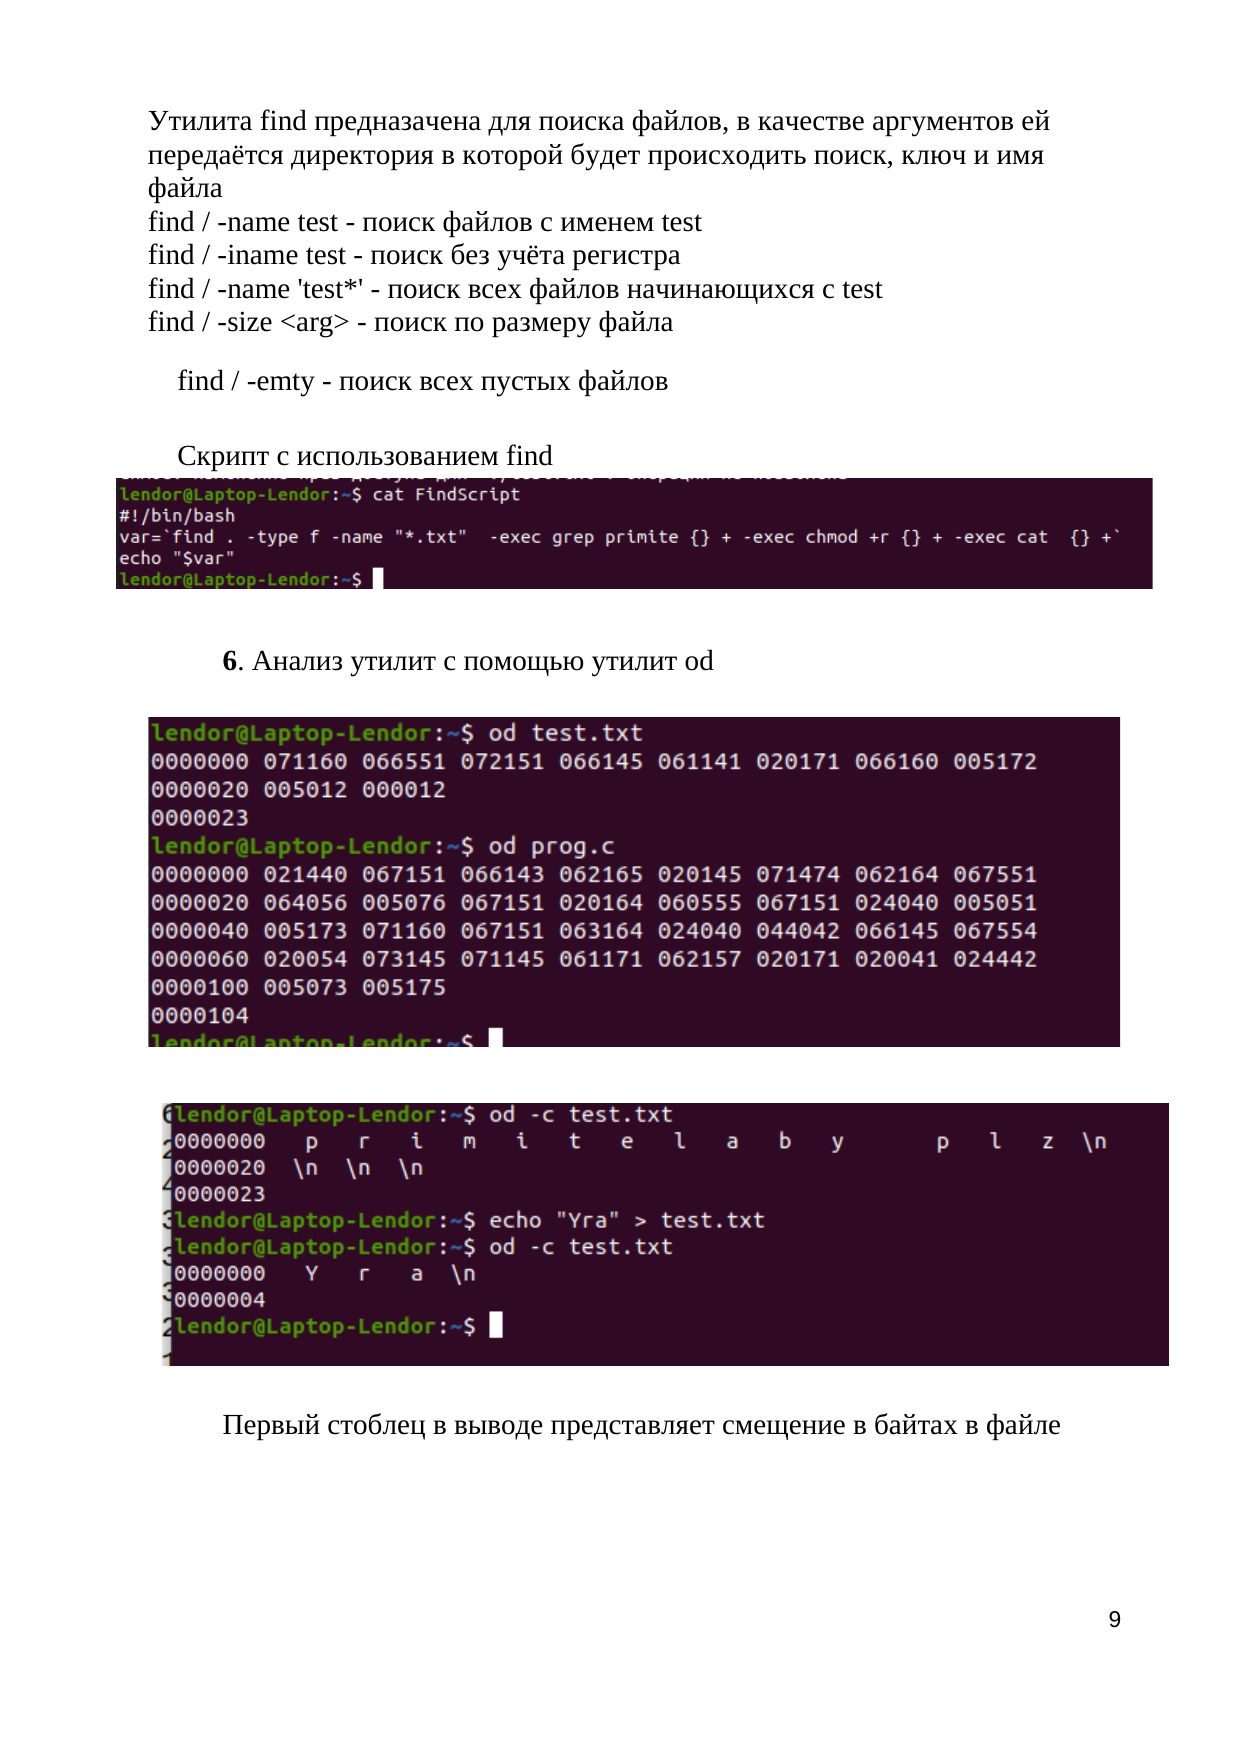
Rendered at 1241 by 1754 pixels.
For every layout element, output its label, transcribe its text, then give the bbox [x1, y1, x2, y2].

picture [161, 1103, 1169, 1366]
text Скрипт с использованием find [177, 438, 1184, 472]
picture [116, 478, 1153, 589]
text find / -emty - поиск всех пустых файлов [177, 363, 1184, 397]
text Первый стоблец в выводе представляет смещение в байтах в файле [177, 718, 1184, 1441]
text 6. Анализ утилит с помощью утилит od [177, 643, 1184, 676]
picture [148, 717, 1121, 1047]
text Утилита find предназачена для поиска файлов, в качестве аргументов ей передаётся директория в которой будет происходить поиск, ключ и имя файла [148, 103, 1121, 204]
text find / -name test - поиск файлов с именем test [148, 204, 1121, 237]
text find / -size <arg> - поиск по размеру файла [148, 304, 1121, 338]
text find / -iname test - поиск без учёта регистра [148, 237, 1121, 271]
text find / -name 'test*' - поиск всех файлов начинающихся с test [148, 271, 1121, 304]
